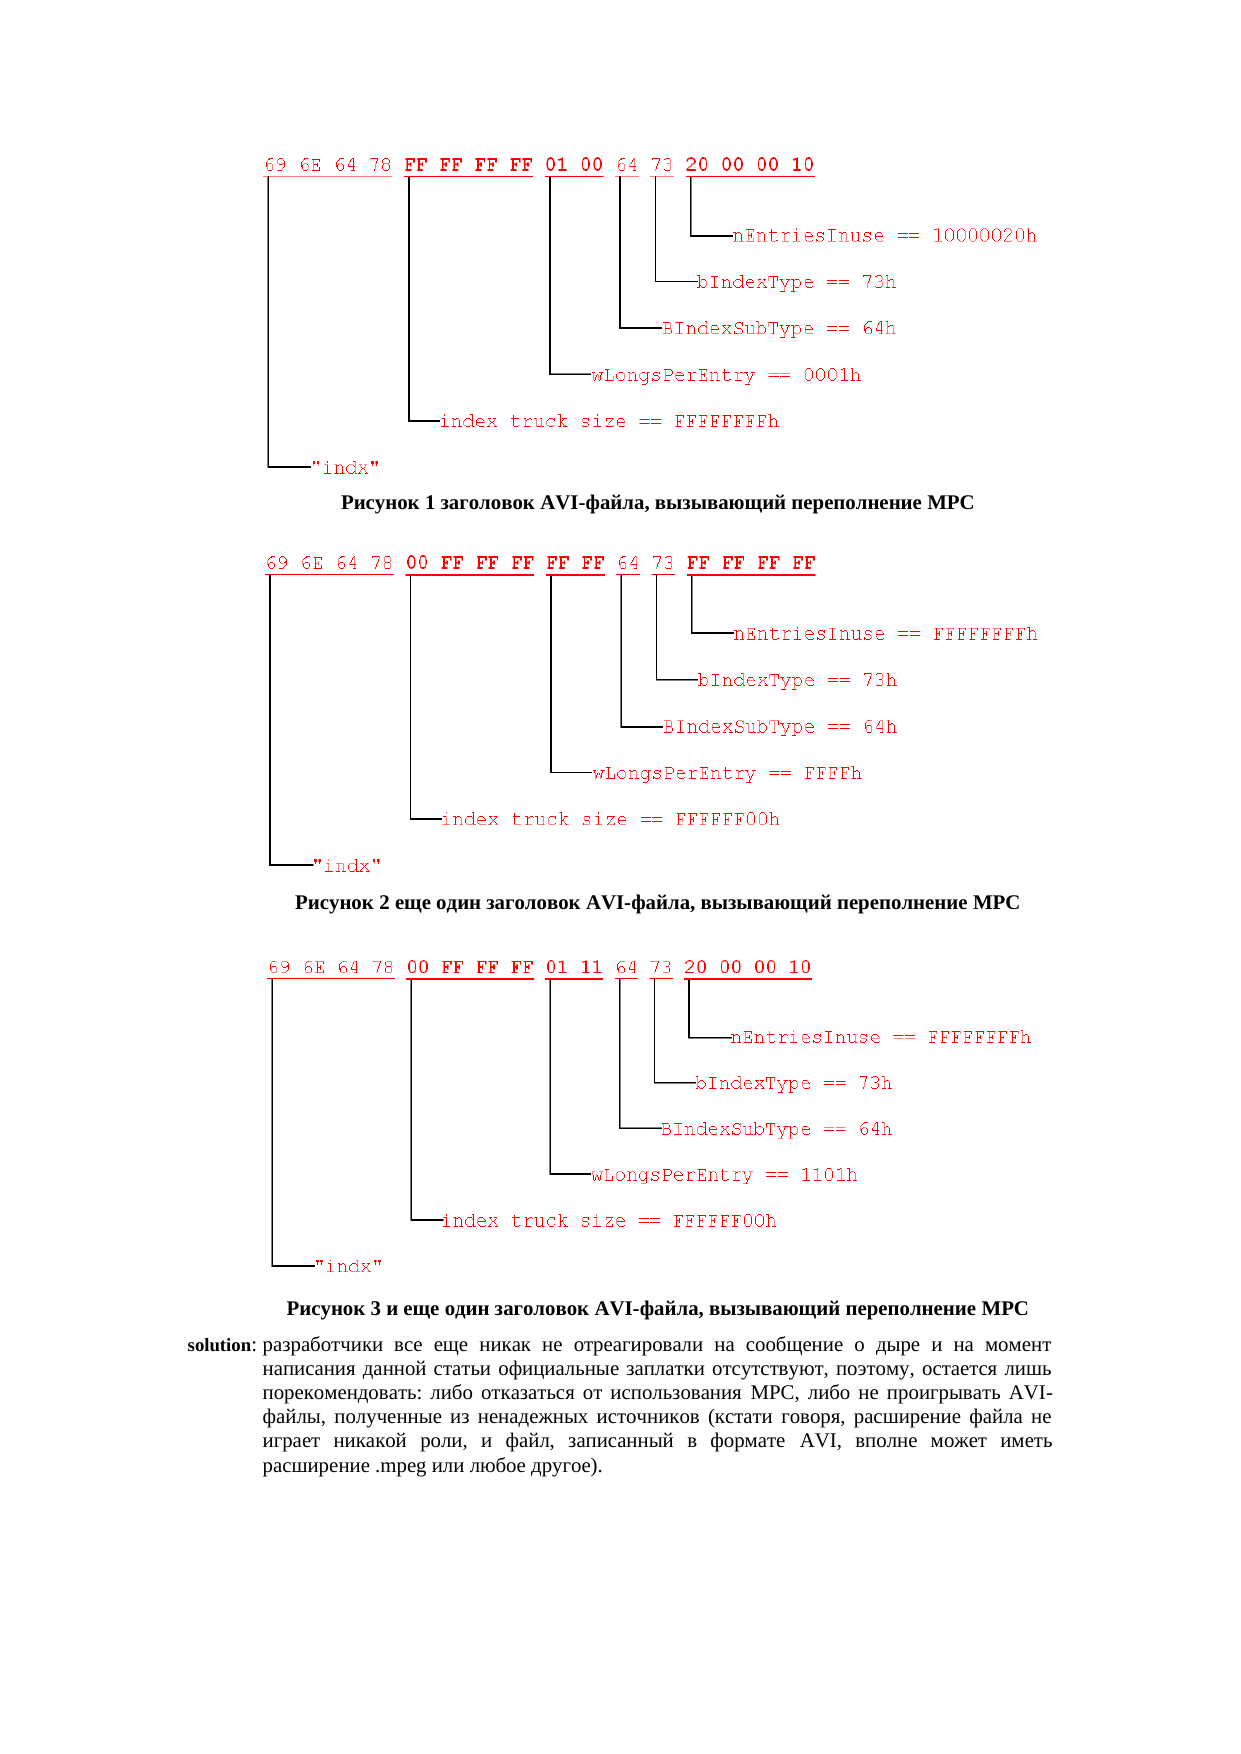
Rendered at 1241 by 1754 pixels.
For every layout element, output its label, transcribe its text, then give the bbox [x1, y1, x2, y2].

text Рисунок 1 заголовок AVI-файла, вызывающий переполнение MPC [187, 490, 1053, 514]
picture [262, 150, 1043, 478]
text Рисунок 2 еще один заголовок AVI-файла, вызывающий переполнение MPC [187, 890, 1053, 914]
text Рисунок 3 и еще один заголовок AVI-файла, вызывающий переполнение MPC [187, 1296, 1053, 1320]
picture [262, 550, 1041, 877]
text solution: разработчики все еще никак не отреагировали на сообщение о дыре и на момент написания данной статьи официальные заплатки отсутствуют, поэтому, остается лишь порекомендовать: либо отказаться от использования MPC, либо не проигрывать AVI-файлы, полученные из ненадежных источников (кстати говоря, расширение файла не играет никакой роли, и файл, записанный в формате AVI, вполне может иметь расширение .mpeg или любое другое). [187, 1332, 1053, 1477]
picture [262, 950, 1042, 1283]
